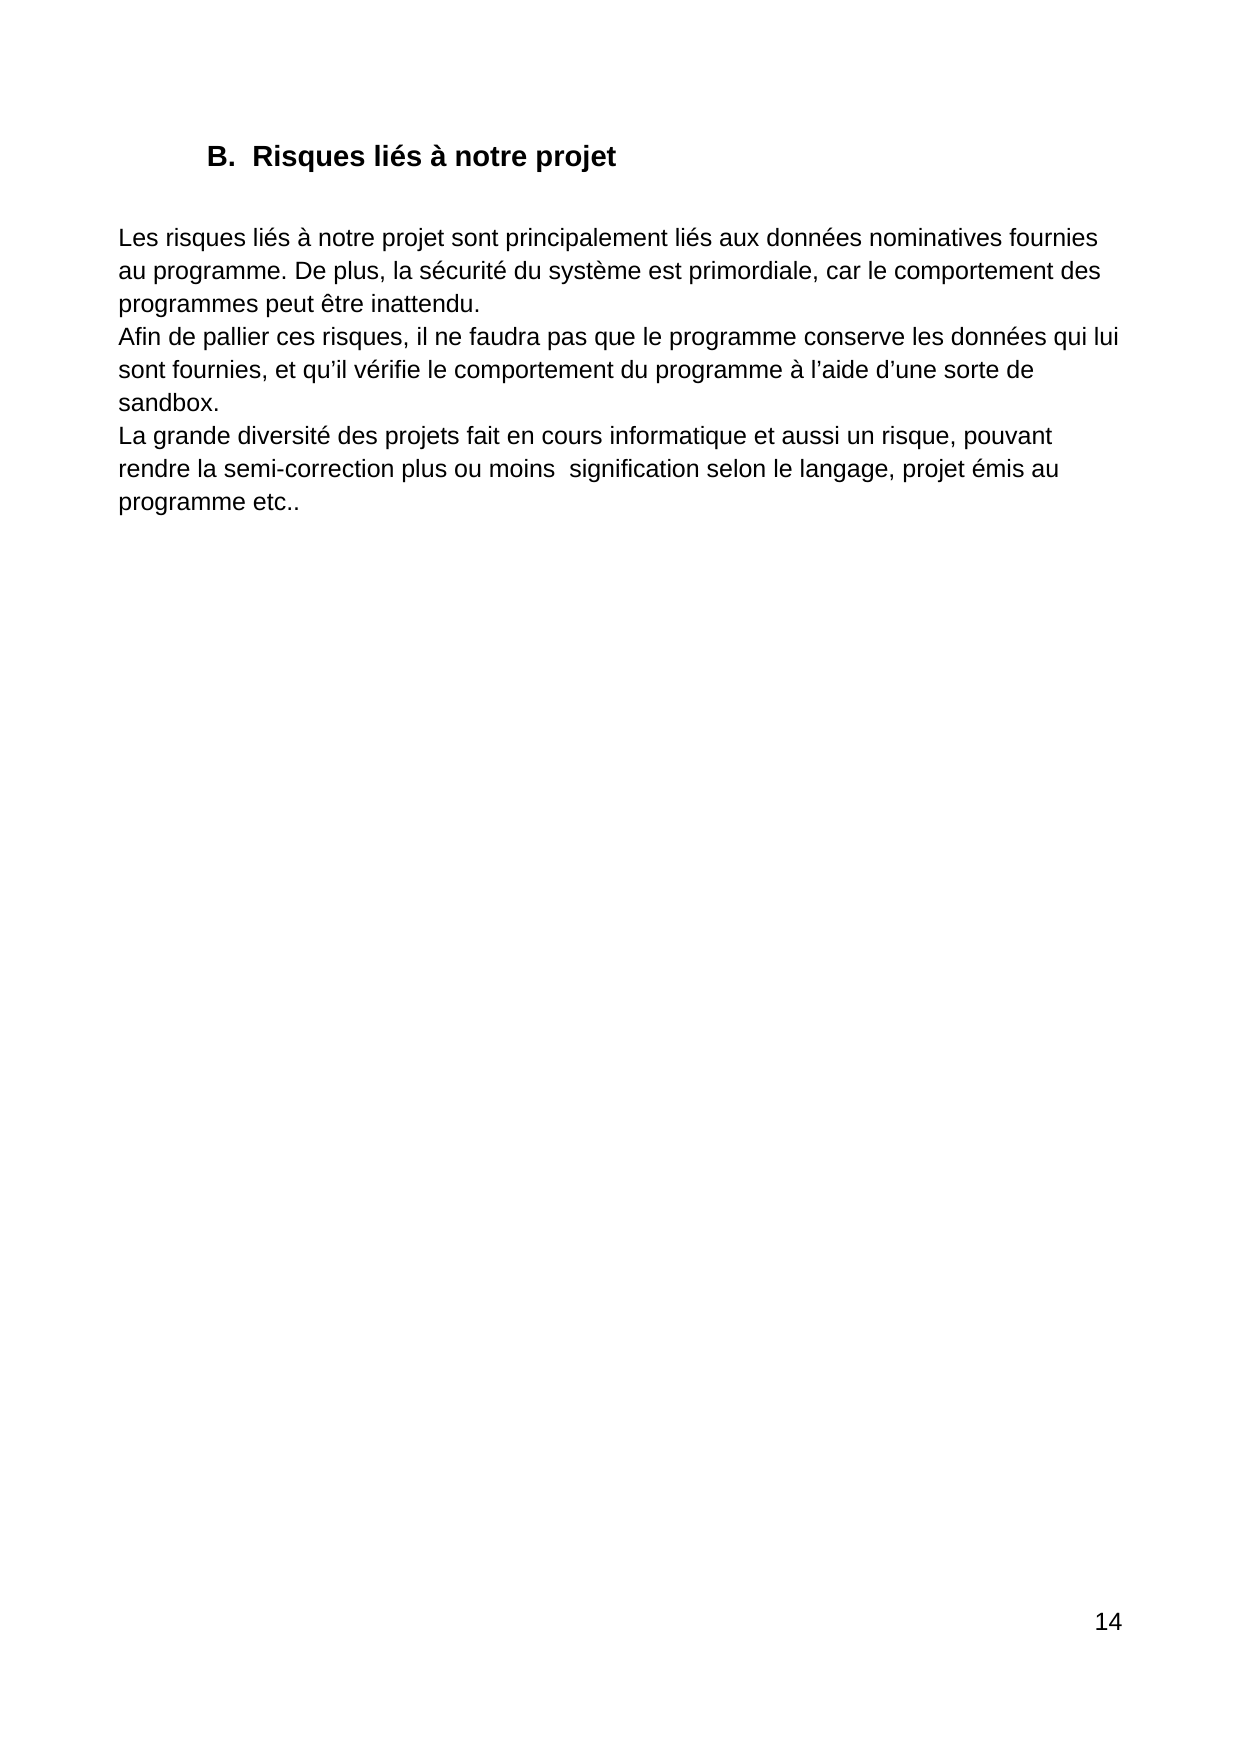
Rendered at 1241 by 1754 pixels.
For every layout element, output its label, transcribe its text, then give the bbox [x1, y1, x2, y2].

subtitle Risques liés à notre projet [178, 139, 1122, 172]
text Les risques liés à notre projet sont principalement liés aux données nominatives fournies au programme. De plus, la sécurité du système est primordiale, car le comportement des programmes peut être inattendu. [118, 223, 1122, 318]
text Afin de pallier ces risques, il ne faudra pas que le programme conserve les données qui lui sont fournies, et qu’il vérifie le comportement du programme à l’aide d’une sorte de sandbox. [118, 322, 1122, 417]
text La grande diversité des projets fait en cours informatique et aussi un risque, pouvant rendre la semi-correction plus ou moins signification selon le langage, projet émis au programme etc.. [118, 421, 1122, 516]
